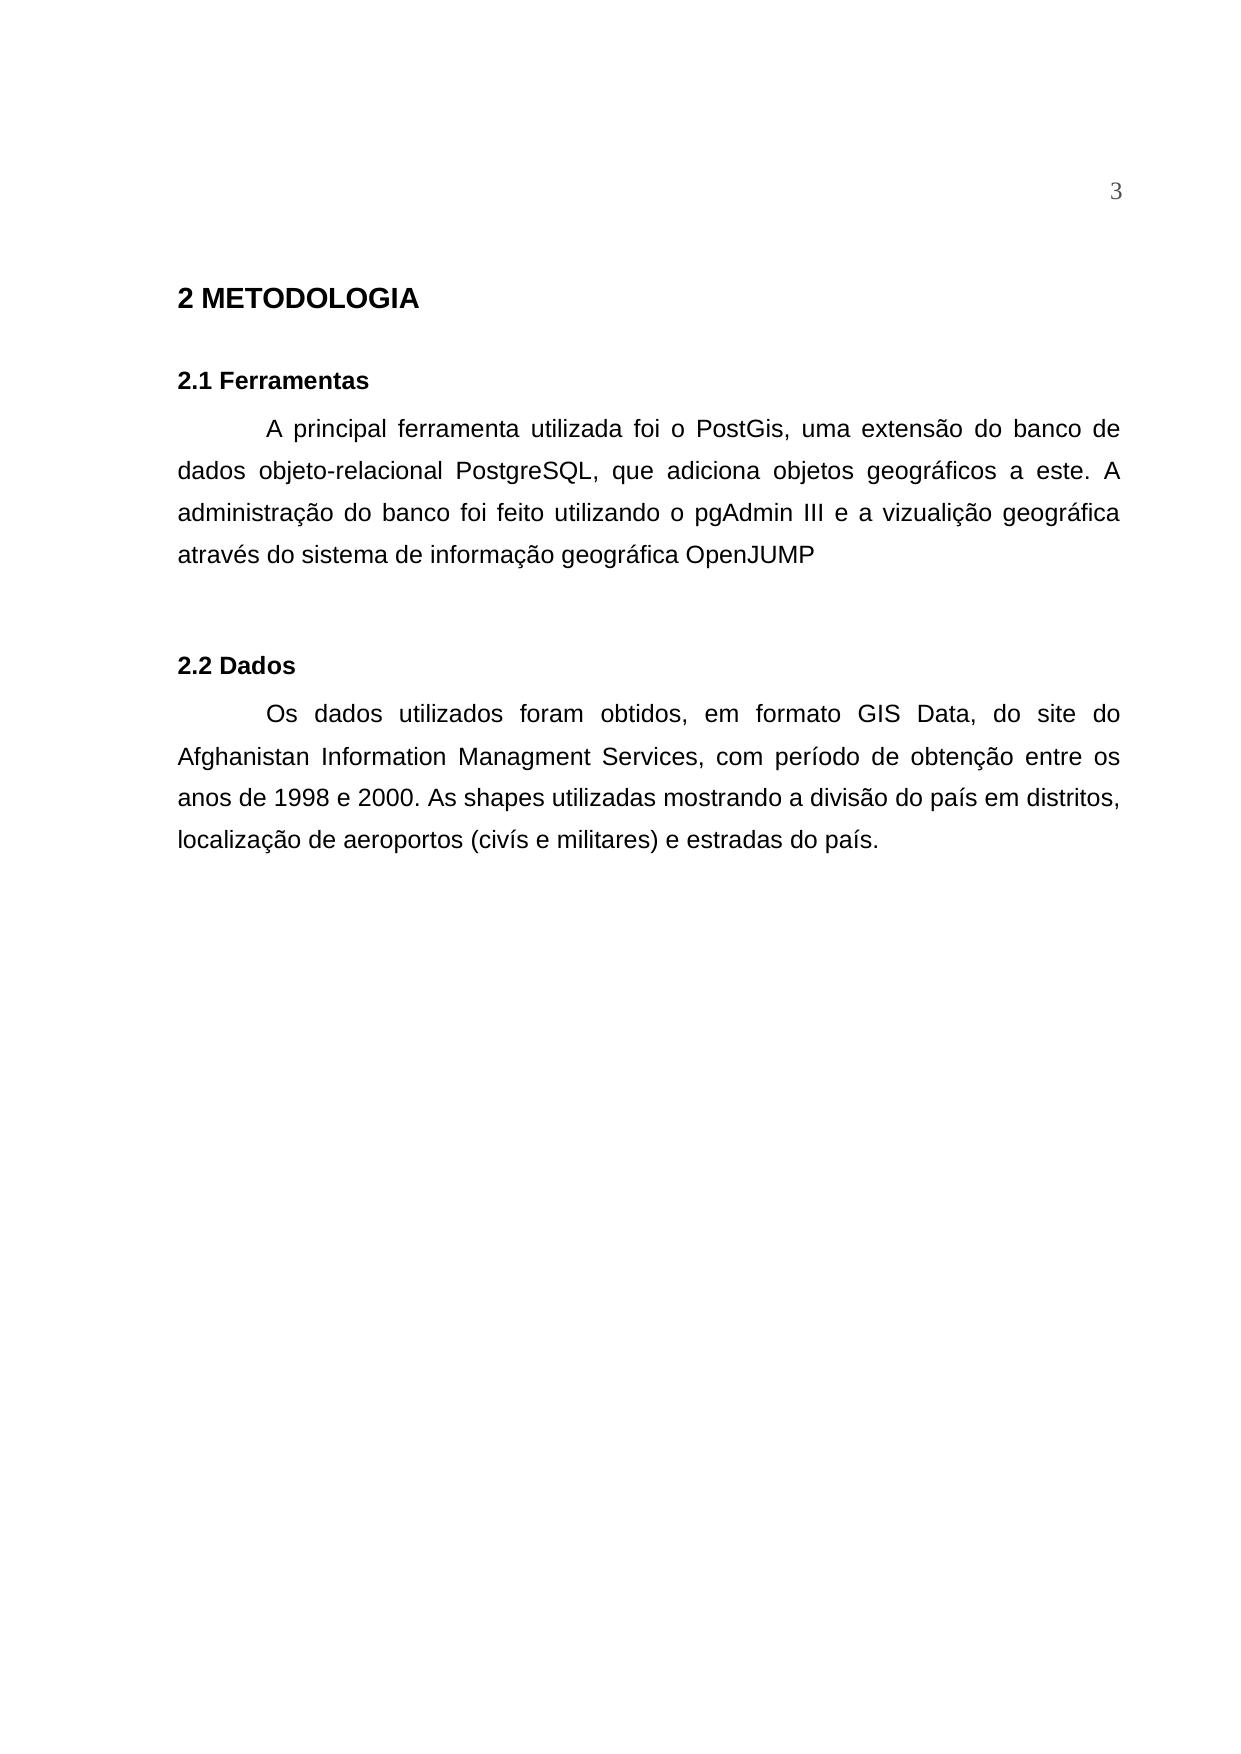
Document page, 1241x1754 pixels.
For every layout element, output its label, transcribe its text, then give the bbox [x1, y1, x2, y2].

subtitle METODOLOGIA [177, 282, 1122, 314]
subtitle Ferramentas [177, 367, 1122, 394]
subtitle Dados [177, 652, 1122, 680]
text Os dados utilizados foram obtidos, em formato GIS Data, do site do Afghanistan Information Managment Services, com período de obtenção entre os anos de 1998 e 2000. As shapes utilizadas mostrando a divisão do país em distritos, localização de aeroportos (civís e militares) e estradas do país. [177, 700, 1122, 854]
text A principal ferramenta utilizada foi o PostGis, uma extensão do banco de dados objeto-relacional PostgreSQL, que adiciona objetos geográficos a este. A administração do banco foi feito utilizando o pgAdmin III e a vizualição geográfica através do sistema de informação geográfica OpenJUMP [177, 415, 1122, 569]
